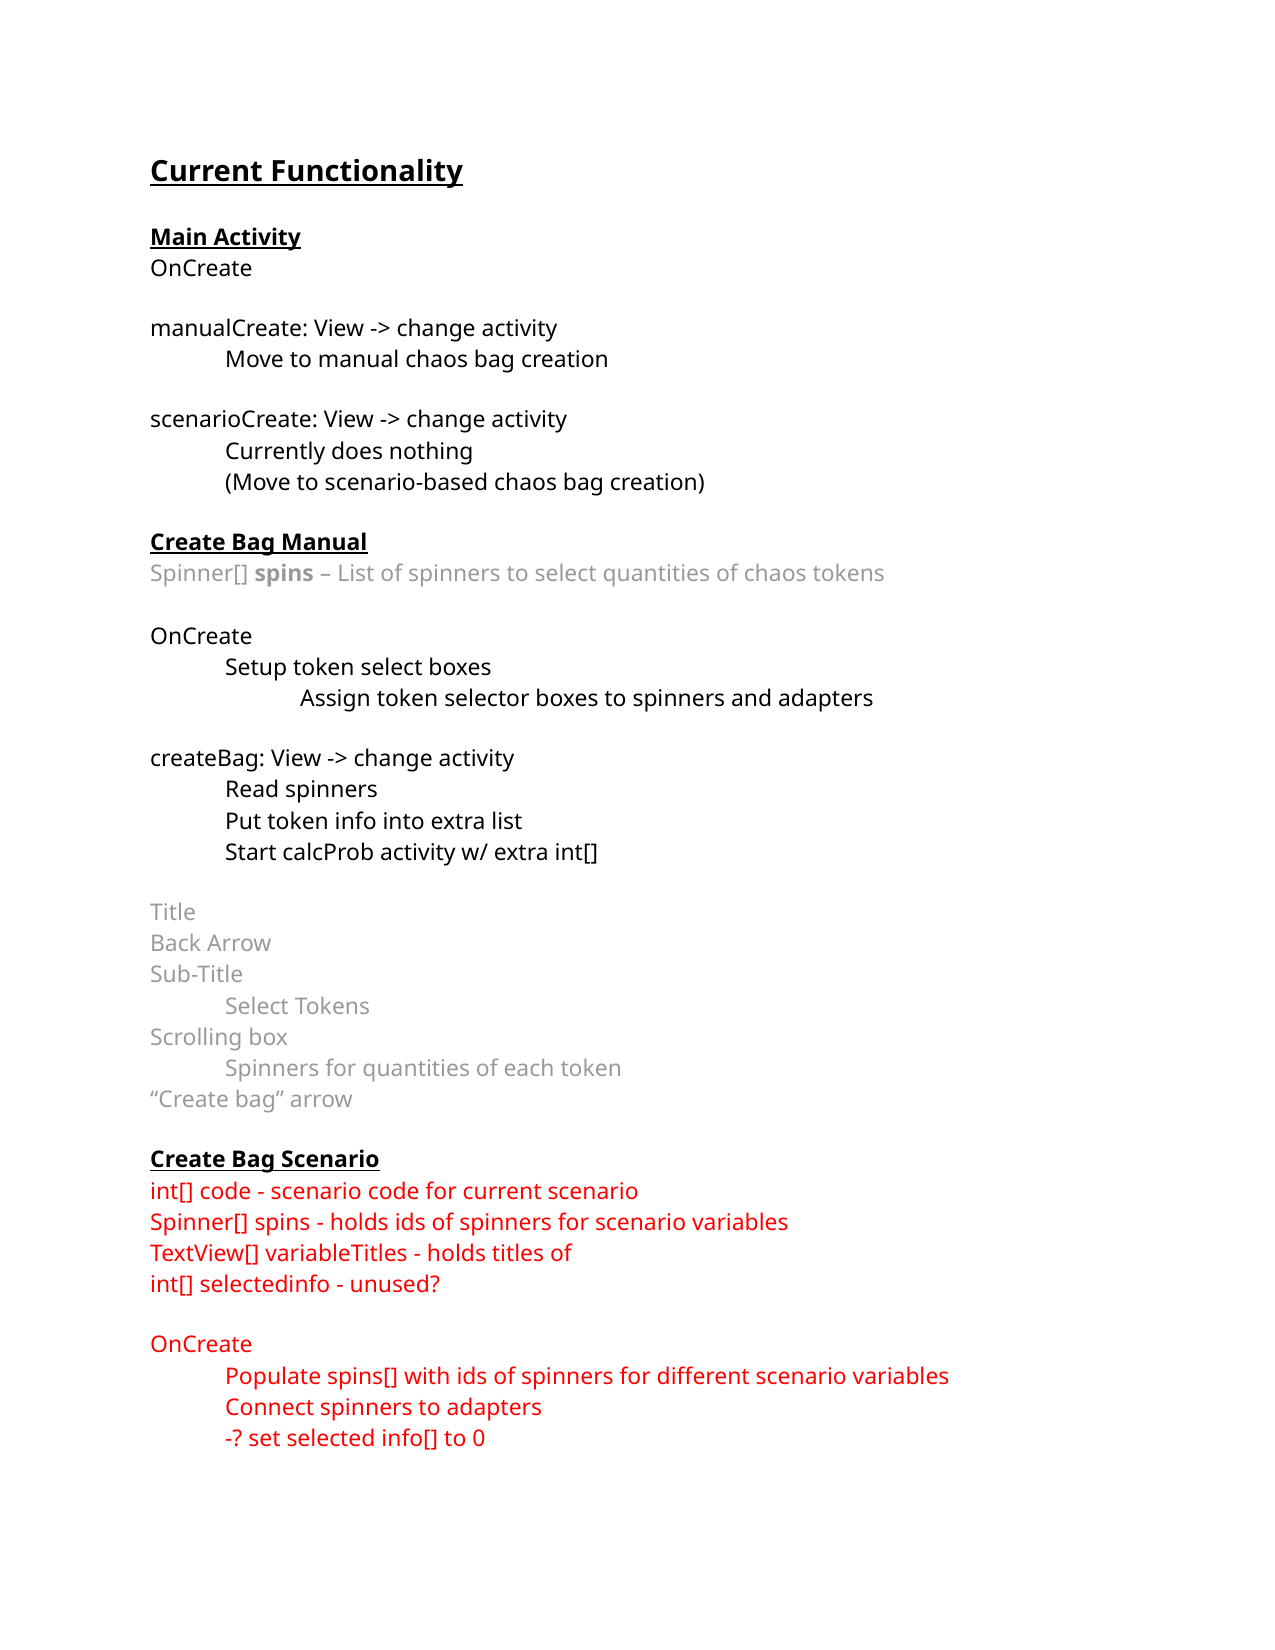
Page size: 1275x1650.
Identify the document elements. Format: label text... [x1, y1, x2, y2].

text Connect spinners to adapters [150, 1391, 1125, 1422]
text TextView[] variableTitles - holds titles of [150, 1237, 1125, 1268]
text Start calcProb activity w/ extra int[] [150, 836, 1125, 867]
text (Move to scenario-based chaos bag creation) [150, 466, 1125, 497]
text Back Arrow [150, 927, 1125, 958]
text -? set selected info[] to 0 [150, 1422, 1125, 1453]
text manualCreate: View -> change activity [150, 312, 1125, 343]
text scenarioCreate: View -> change activity [150, 403, 1125, 435]
text Spinner[] spins – List of spinners to select quantities of chaos tokens [150, 557, 1125, 588]
text Spinners for quantities of each token [150, 1052, 1125, 1083]
text createBag: View -> change activity [150, 742, 1125, 773]
text Populate spins[] with ids of spinners for different scenario variables [150, 1360, 1125, 1391]
text int[] selectedinfo - unused? [150, 1268, 1125, 1300]
text Create Bag Manual [150, 526, 1125, 557]
text int[] code - scenario code for current scenario [150, 1175, 1125, 1206]
text Select Tokens [150, 990, 1125, 1021]
text Put token info into extra list [150, 805, 1125, 836]
text Move to manual chaos bag creation [150, 343, 1125, 375]
text Scrolling box [150, 1021, 1125, 1052]
text “Create bag” arrow [150, 1083, 1125, 1115]
text Main Activity [150, 221, 1125, 252]
text Assign token selector boxes to spinners and adapters [150, 682, 1125, 713]
text Sub-Title [150, 958, 1125, 990]
text Spinner[] spins - holds ids of spinners for scenario variables [150, 1206, 1125, 1237]
text Title [150, 896, 1125, 927]
text OnCreate [150, 620, 1125, 651]
text Current Functionality [150, 150, 1125, 190]
text Setup token select boxes [150, 651, 1125, 682]
text Currently does nothing [150, 435, 1125, 466]
text OnCreate [150, 252, 1125, 283]
text Create Bag Scenario [150, 1143, 1125, 1175]
text OnCreate [150, 1328, 1125, 1360]
text Read spinners [150, 773, 1125, 805]
